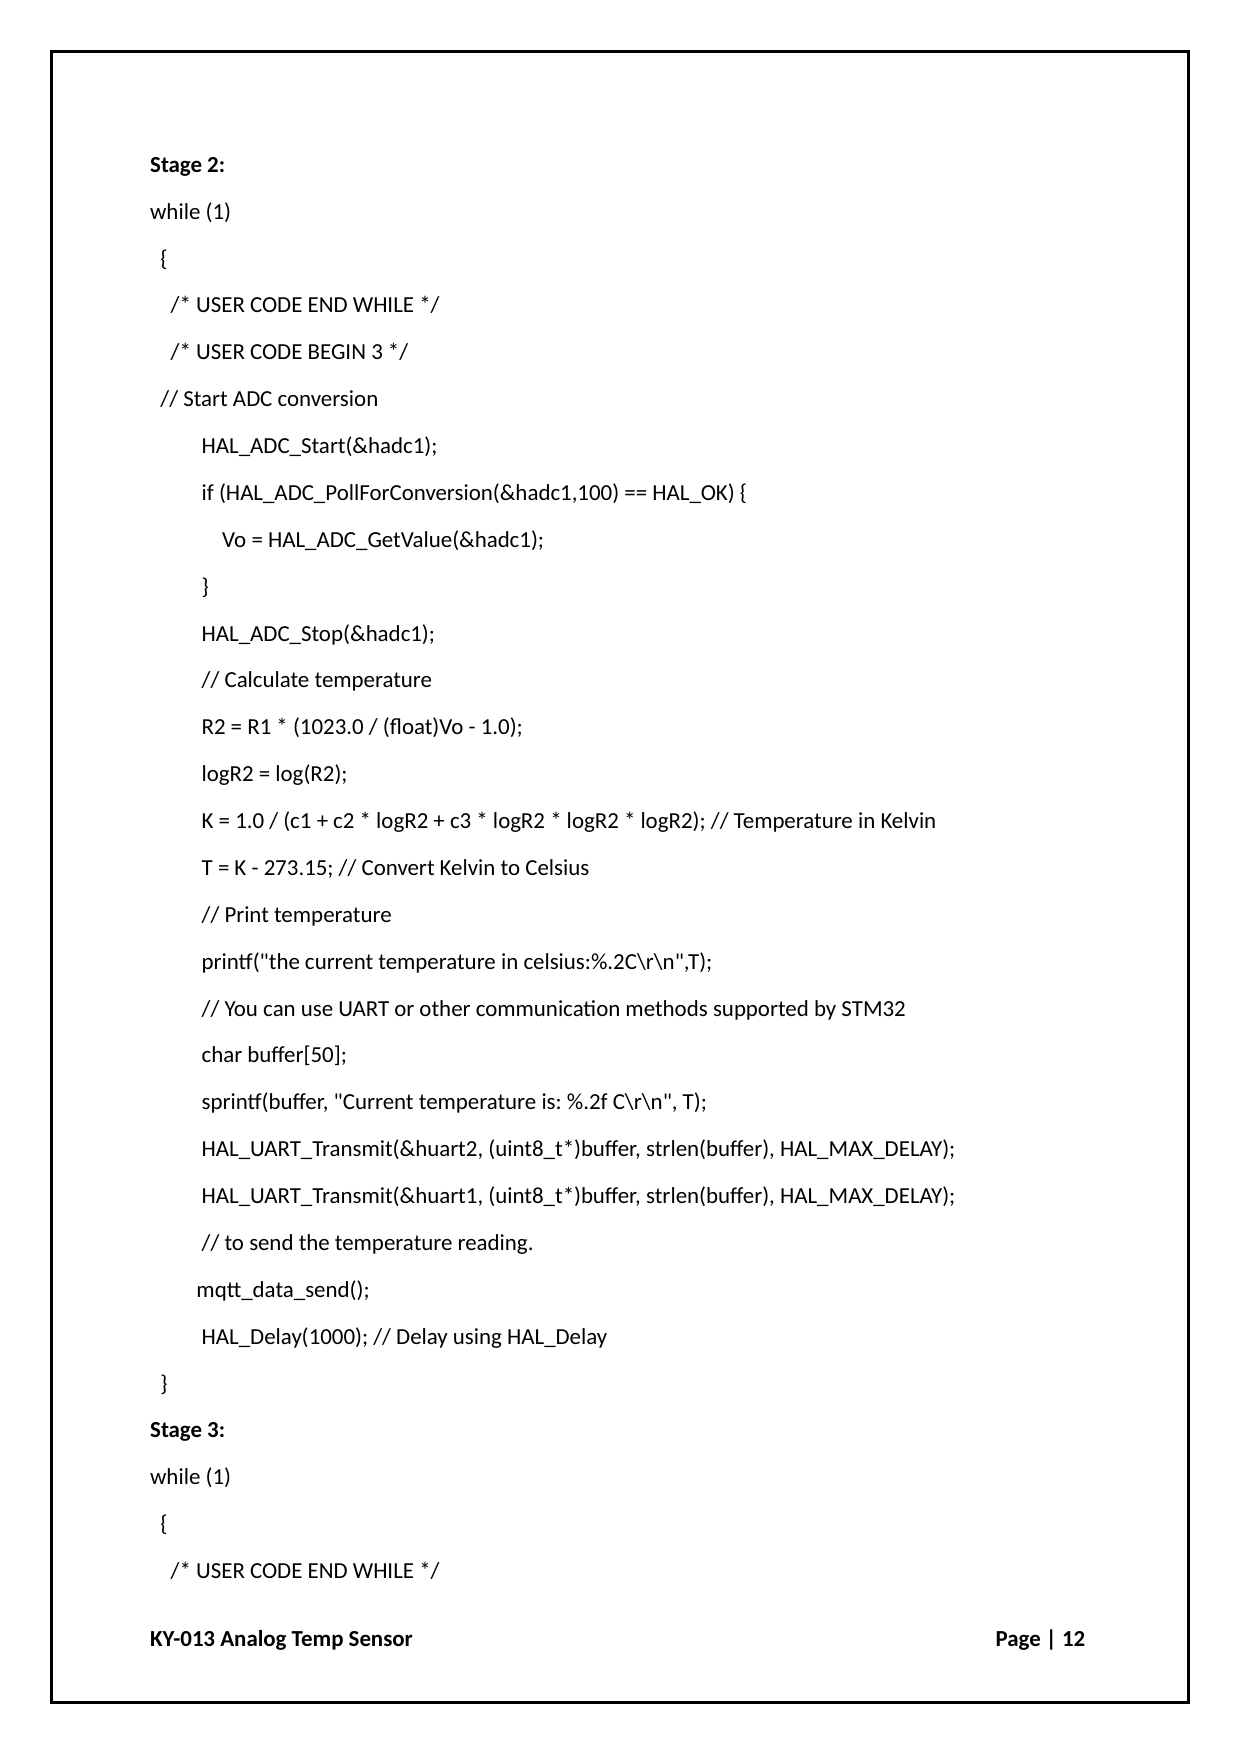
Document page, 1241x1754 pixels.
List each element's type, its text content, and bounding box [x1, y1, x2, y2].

text HAL_UART_Transmit(&huart2, (uint8_t*)buffer, strlen(buffer), HAL_MAX_DELAY); [150, 1134, 1090, 1162]
text Stage 2: [150, 150, 1090, 178]
text // Print temperature [150, 900, 1090, 928]
text K = 1.0 / (c1 + c2 * logR2 + c3 * logR2 * logR2 * logR2); // Temperature in Kelvin [150, 806, 1090, 834]
text printf("the current temperature in celsius:%.2C\r\n",T); [150, 947, 1090, 975]
text HAL_ADC_Stop(&hadc1); [150, 619, 1090, 647]
text // Calculate temperature [150, 666, 1090, 694]
text { [150, 244, 1090, 272]
text } [150, 1369, 1090, 1397]
text char buffer[50]; [150, 1041, 1090, 1069]
text // You can use UART or other communication methods supported by STM32 [150, 994, 1090, 1022]
text Stage 3: [150, 1416, 1090, 1444]
text if (HAL_ADC_PollForConversion(&hadc1,100) == HAL_OK) { [150, 478, 1090, 506]
text logR2 = log(R2); [150, 759, 1090, 787]
text HAL_ADC_Start(&hadc1); [150, 431, 1090, 459]
text { [150, 1509, 1090, 1537]
text HAL_Delay(1000); // Delay using HAL_Delay [150, 1322, 1090, 1350]
text while (1) [150, 197, 1090, 225]
text } [150, 572, 1090, 600]
text /* USER CODE BEGIN 3 */ [150, 337, 1090, 366]
text // Start ADC conversion [150, 384, 1090, 412]
text while (1) [150, 1462, 1090, 1491]
text R2 = R1 * (1023.0 / (float)Vo - 1.0); [150, 712, 1090, 741]
text Vo = HAL_ADC_GetValue(&hadc1); [150, 525, 1090, 553]
text sprintf(buffer, "Current temperature is: %.2f C\r\n", T); [150, 1087, 1090, 1116]
text T = K - 273.15; // Convert Kelvin to Celsius [150, 853, 1090, 881]
text mqtt_data_send(); [150, 1275, 1090, 1303]
text /* USER CODE END WHILE */ [150, 1556, 1090, 1584]
text /* USER CODE END WHILE */ [150, 291, 1090, 319]
text // to send the temperature reading. [150, 1228, 1090, 1256]
text HAL_UART_Transmit(&huart1, (uint8_t*)buffer, strlen(buffer), HAL_MAX_DELAY); [150, 1181, 1090, 1209]
